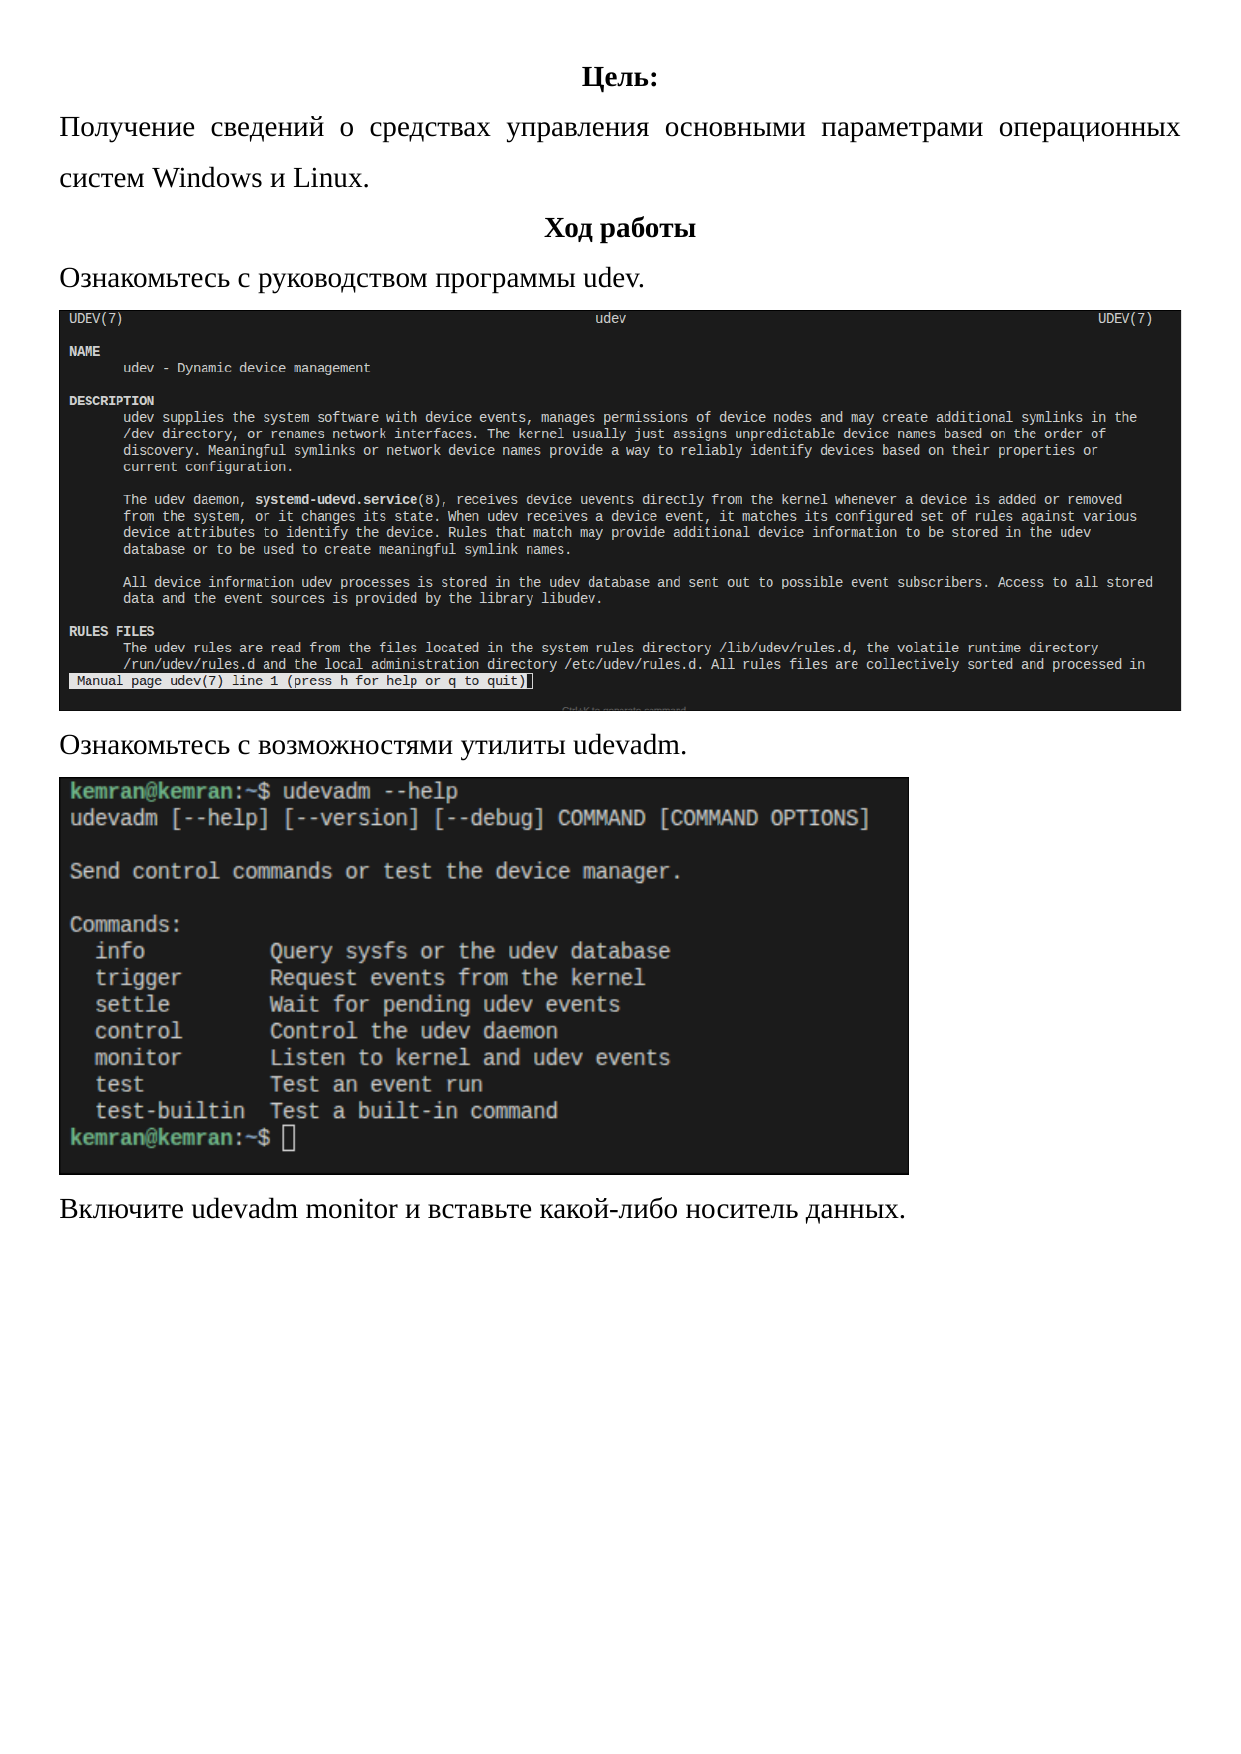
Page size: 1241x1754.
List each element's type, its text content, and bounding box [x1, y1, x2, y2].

text Ознакомьтесь с руководством программы udev. [59, 260, 1181, 294]
text Ознакомьтесь с возможностями утилиты udevadm. [59, 727, 1181, 761]
picture [59, 777, 909, 1175]
text Получение сведений о средствах управления основными параметрами операционных систем Windows и Linux. [59, 109, 1181, 193]
text Включите udevadm monitor и вставьте какой-либо носитель данных. [59, 1191, 1181, 1225]
text Ход работы [59, 210, 1181, 243]
picture [59, 310, 1182, 711]
text Цель: [59, 59, 1181, 93]
